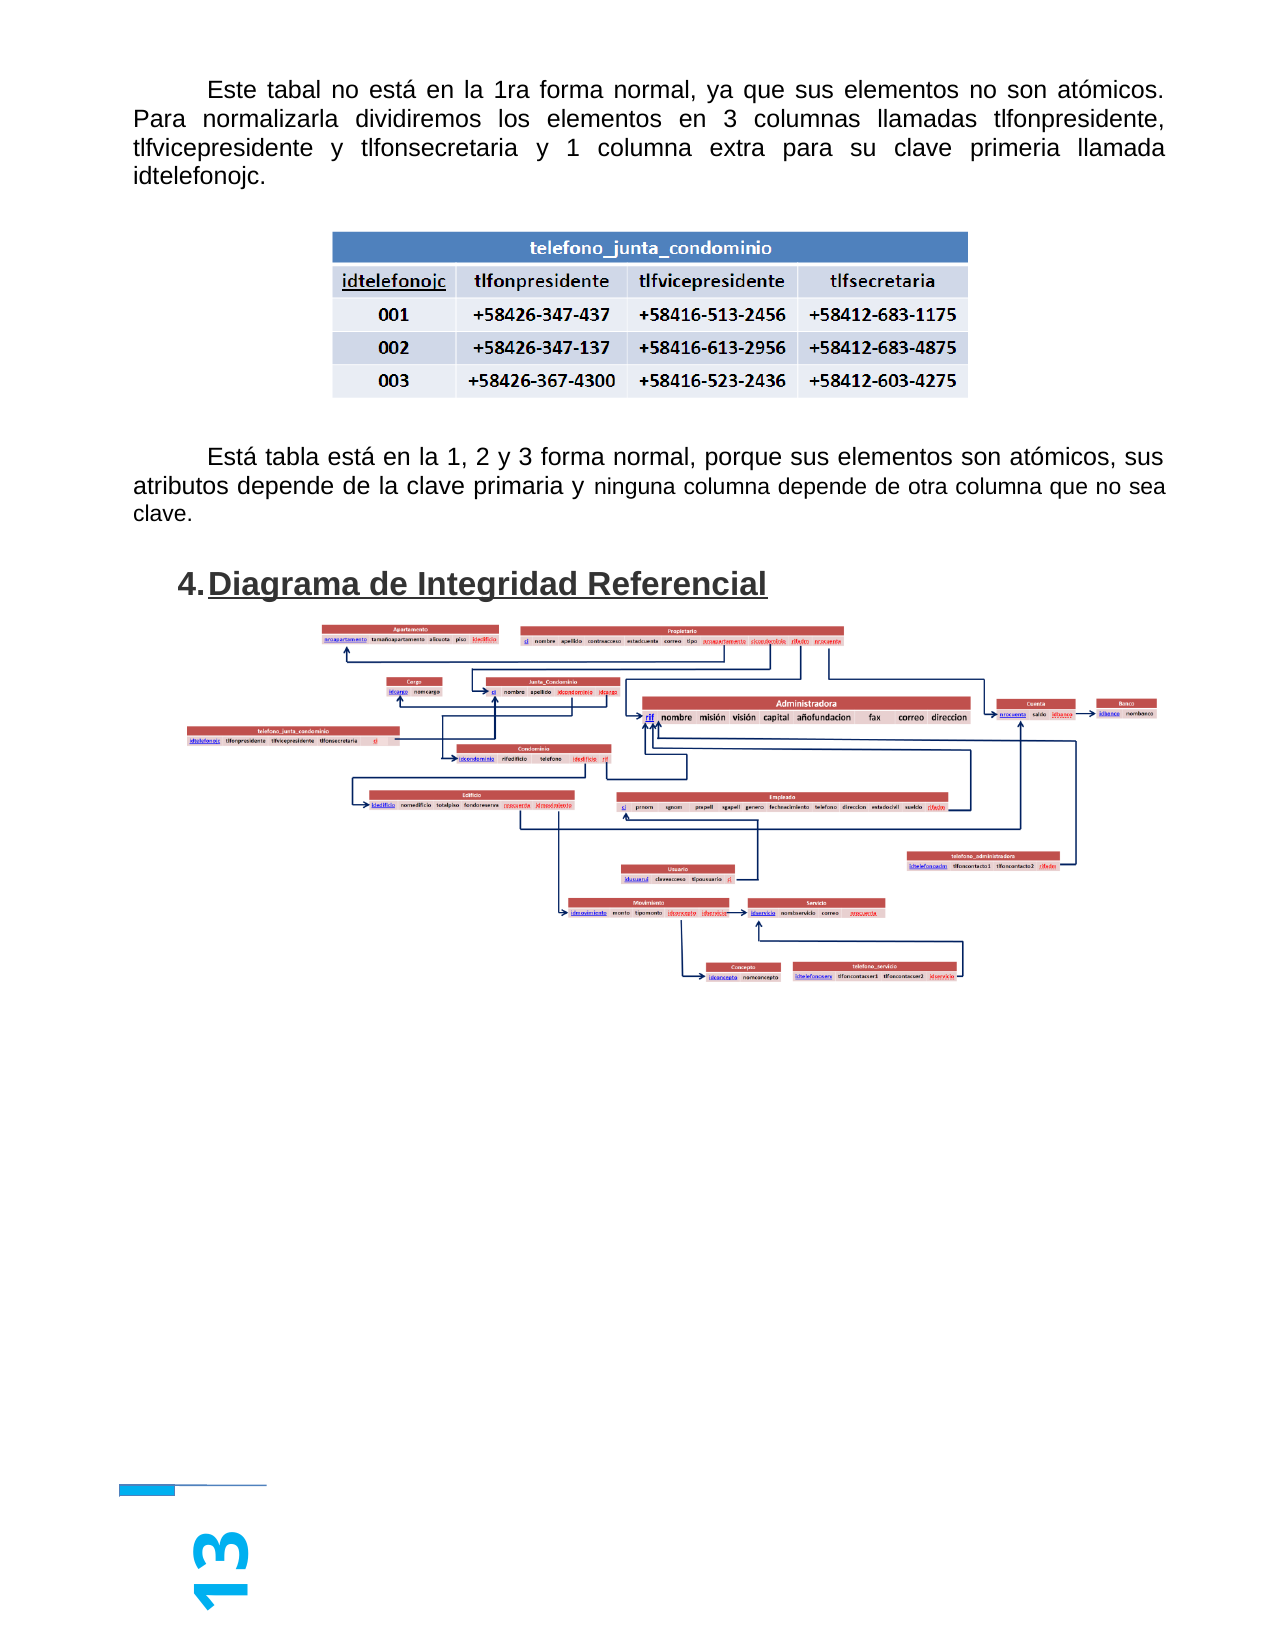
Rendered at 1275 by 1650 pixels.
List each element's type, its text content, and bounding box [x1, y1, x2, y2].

text Este tabal no está en la 1ra forma normal, ya que sus elementos no son atómicos. Para normalizarla dividiremos los elementos en 3 columnas llamadas tlfonpresidente, tlfvicepresidente y tlfonsecretaria y 1 columna extra para su clave primeria llamada idtelefonojc. [133, 75, 1167, 190]
list Diagrama de Integridad Referencial [148, 563, 1167, 602]
picture [187, 623, 1157, 984]
picture [331, 227, 968, 405]
text Está tabla está en la 1, 2 y 3 forma normal, porque sus elementos son atómicos, sus atributos depende de la clave primaria y ninguna columna depende de otra columna que no sea clave. [133, 442, 1167, 526]
